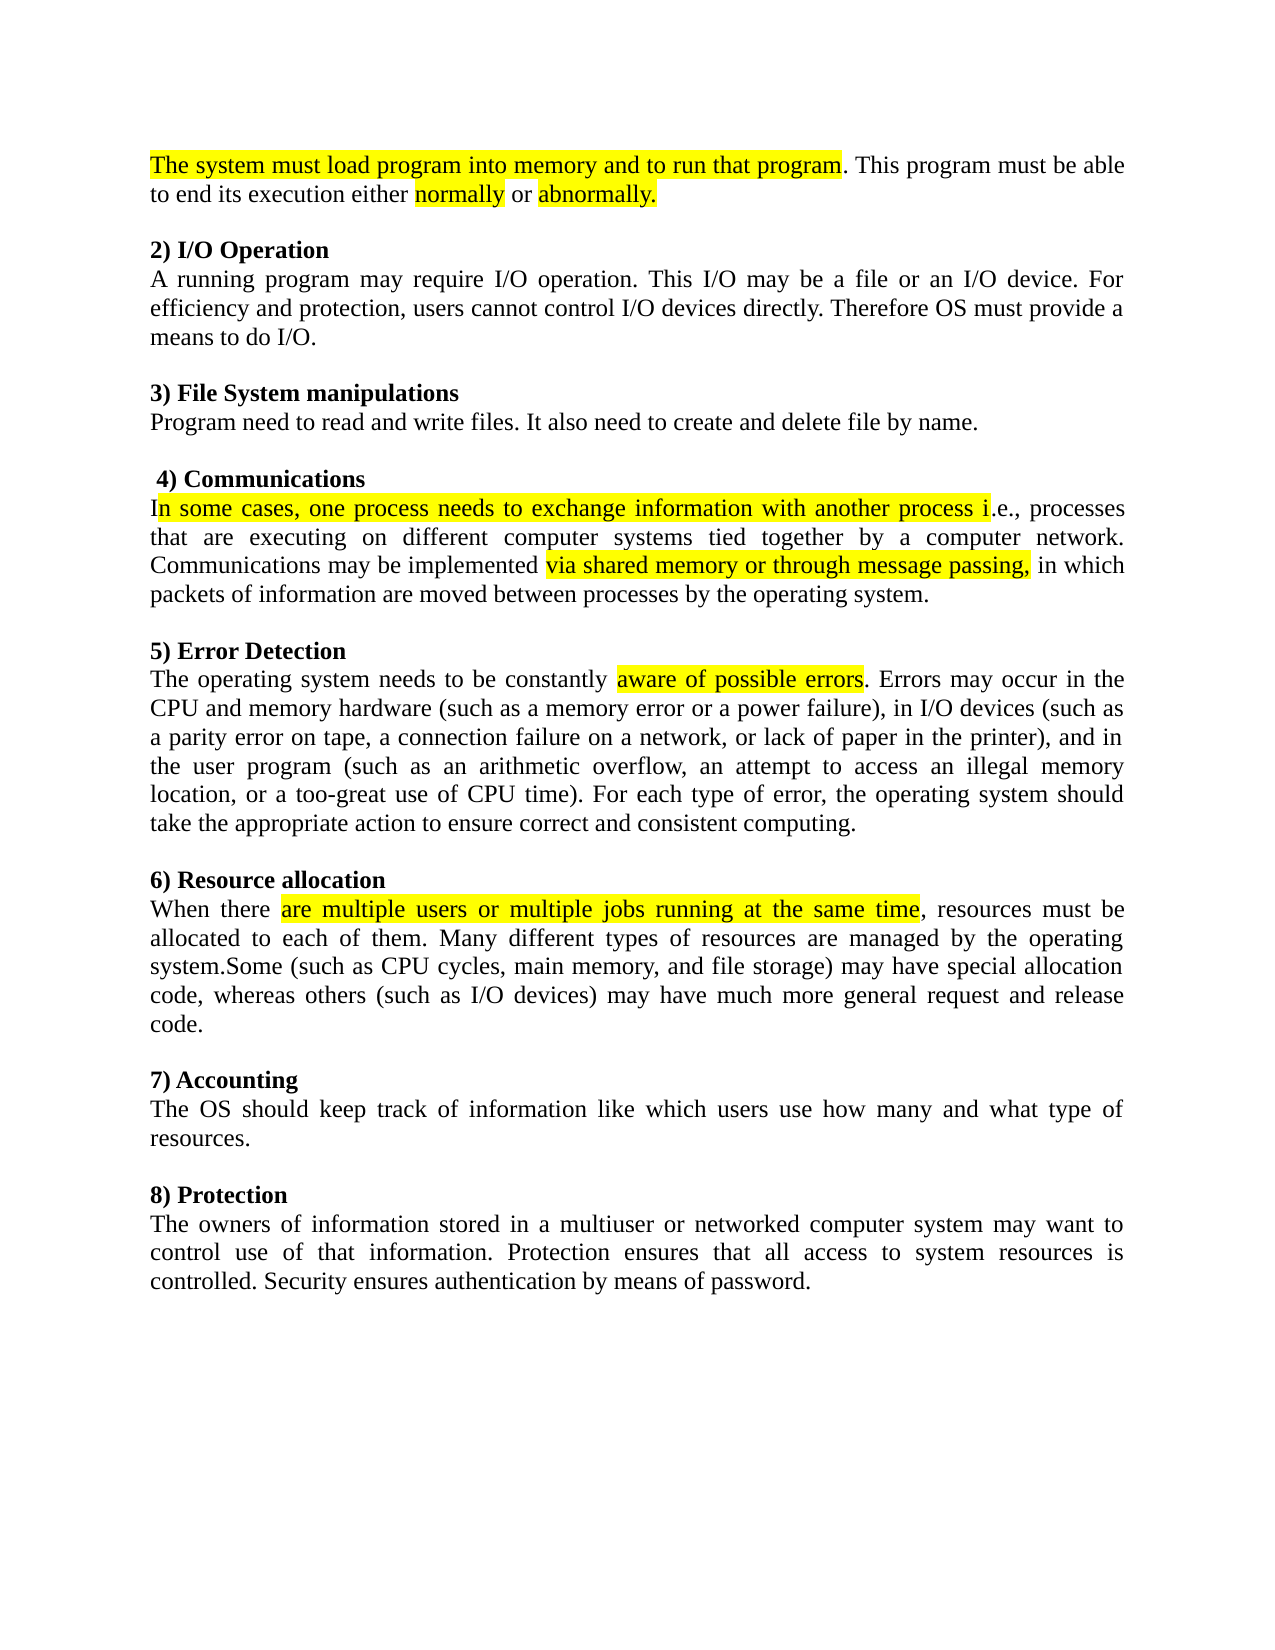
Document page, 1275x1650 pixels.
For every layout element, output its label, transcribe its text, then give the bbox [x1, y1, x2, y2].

text A running program may require I/O operation. This I/O may be a file or an I/O device. For efficiency and protection, users cannot control I/O devices directly. Therefore OS must provide a means to do I/O. [150, 264, 1125, 351]
text 2) I/O Operation [150, 236, 1125, 264]
text 4) Communications [150, 464, 1125, 493]
text The owners of information stored in a multiuser or networked computer system may want to control use of that information. Protection ensures that all access to system resources is controlled. Security ensures authentication by means of password. [150, 1209, 1125, 1295]
text Program need to read and write files. It also need to create and delete file by name. [150, 407, 1125, 436]
text When there are multiple users or multiple jobs running at the same time, resources must be allocated to each of them. Many different types of resources are managed by the operating system.Some (such as CPU cycles, main memory, and file storage) may have special allocation code, whereas others (such as I/O devices) may have much more general request and release code. [150, 894, 1125, 1038]
text 8) Protection [150, 1180, 1125, 1209]
text 3) File System manipulations [150, 378, 1125, 407]
text 7) Accounting [150, 1066, 1125, 1094]
text The OS should keep track of information like which users use how many and what type of resources. [150, 1094, 1125, 1152]
text The operating system needs to be constantly aware of possible errors. Errors may occur in the CPU and memory hardware (such as a memory error or a power failure), in I/O devices (such as a parity error on tape, a connection failure on a network, or lack of paper in the printer), and in the user program (such as an arithmetic overflow, an attempt to access an illegal memory location, or a too-great use of CPU time). For each type of error, the operating system should take the appropriate action to ensure correct and consistent computing. [150, 664, 1125, 837]
text The system must load program into memory and to run that program. This program must be able to end its execution either normally or abnormally. [150, 150, 1125, 207]
text 5) Error Detection [150, 636, 1125, 664]
text 6) Resource allocation [150, 865, 1125, 894]
text In some cases, one process needs to exchange information with another process i.e., processes that are executing on different computer systems tied together by a computer network. Communications may be implemented via shared memory or through message passing, in which packets of information are moved between processes by the operating system. [150, 493, 1125, 608]
